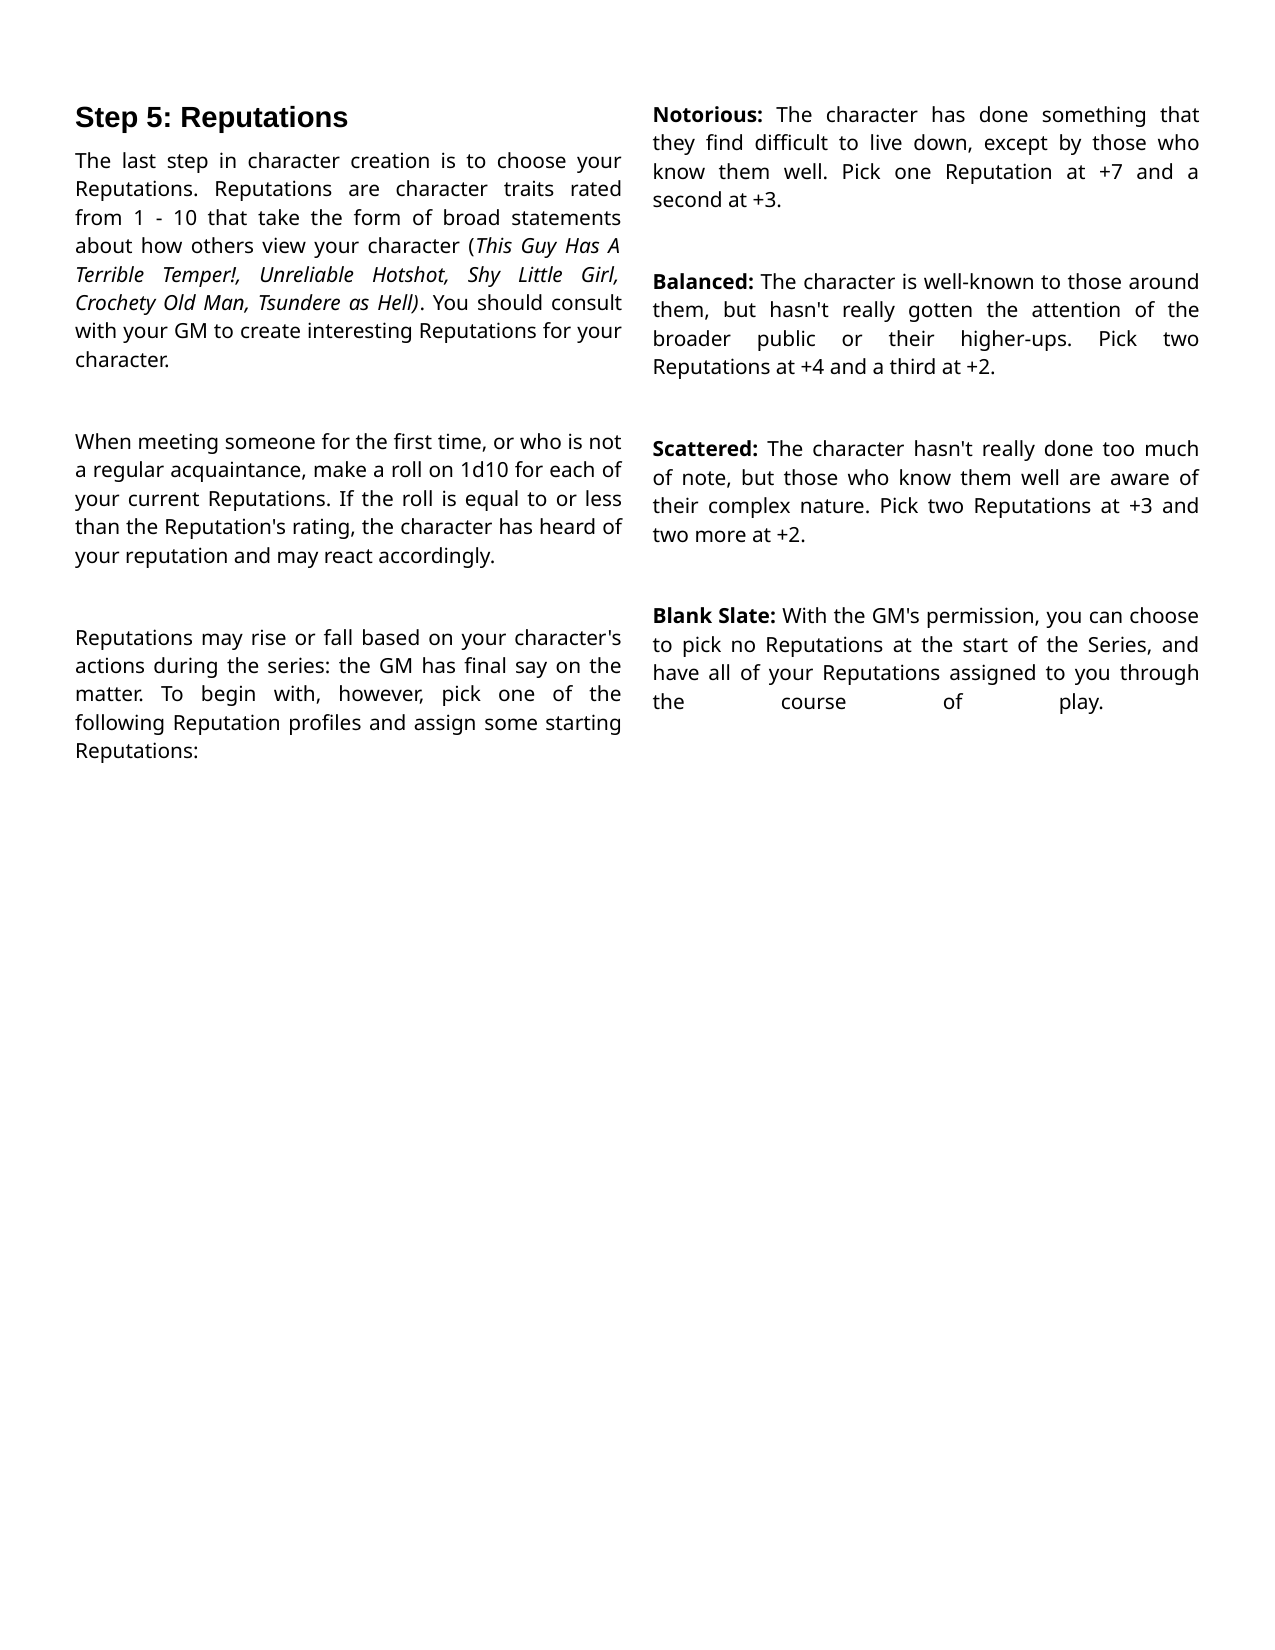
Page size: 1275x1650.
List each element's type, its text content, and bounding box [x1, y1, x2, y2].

text Scattered: The character hasn't really done too much of note, but those who know them well are aware of their complex nature. Pick two Reputations at +3 and two more at +2. [652, 434, 1200, 548]
text Balanced: The character is well-known to those around them, but hasn't really gotten the attention of the broader public or their higher-ups. Pick two Reputations at +4 and a third at +2. [652, 267, 1200, 381]
text Blank Slate: With the GM's permission, you can choose to pick no Reputations at the start of the Series, and have all of your Reputations assigned to you through the course of play. [652, 602, 1200, 744]
text When meeting someone for the first time, or who is not a regular acquaintance, make a roll on 1d10 for each of your current Reputations. If the roll is equal to or less than the Reputation's rating, the character has heard of your reputation and may react accordingly. [75, 427, 622, 569]
text Reputations may rise or fall based on your character's actions during the series: the GM has final say on the matter. To begin with, however, pick one of the following Reputation profiles and assign some starting Reputations: [75, 623, 622, 765]
subtitle Step 5: Reputations [75, 100, 622, 133]
text Notorious: The character has done something that they find difficult to live down, except by those who know them well. Pick one Reputation at +7 and a second at +3. [652, 100, 1200, 214]
text The last step in character creation is to choose your Reputations. Reputations are character traits rated from 1 - 10 that take the form of broad statements about how others view your character (This Guy Has A Terrible Temper!, Unreliable Hotshot, Shy Little Girl, Crochety Old Man, Tsundere as Hell). You should consult with your GM to create interesting Reputations for your character. [75, 146, 622, 373]
